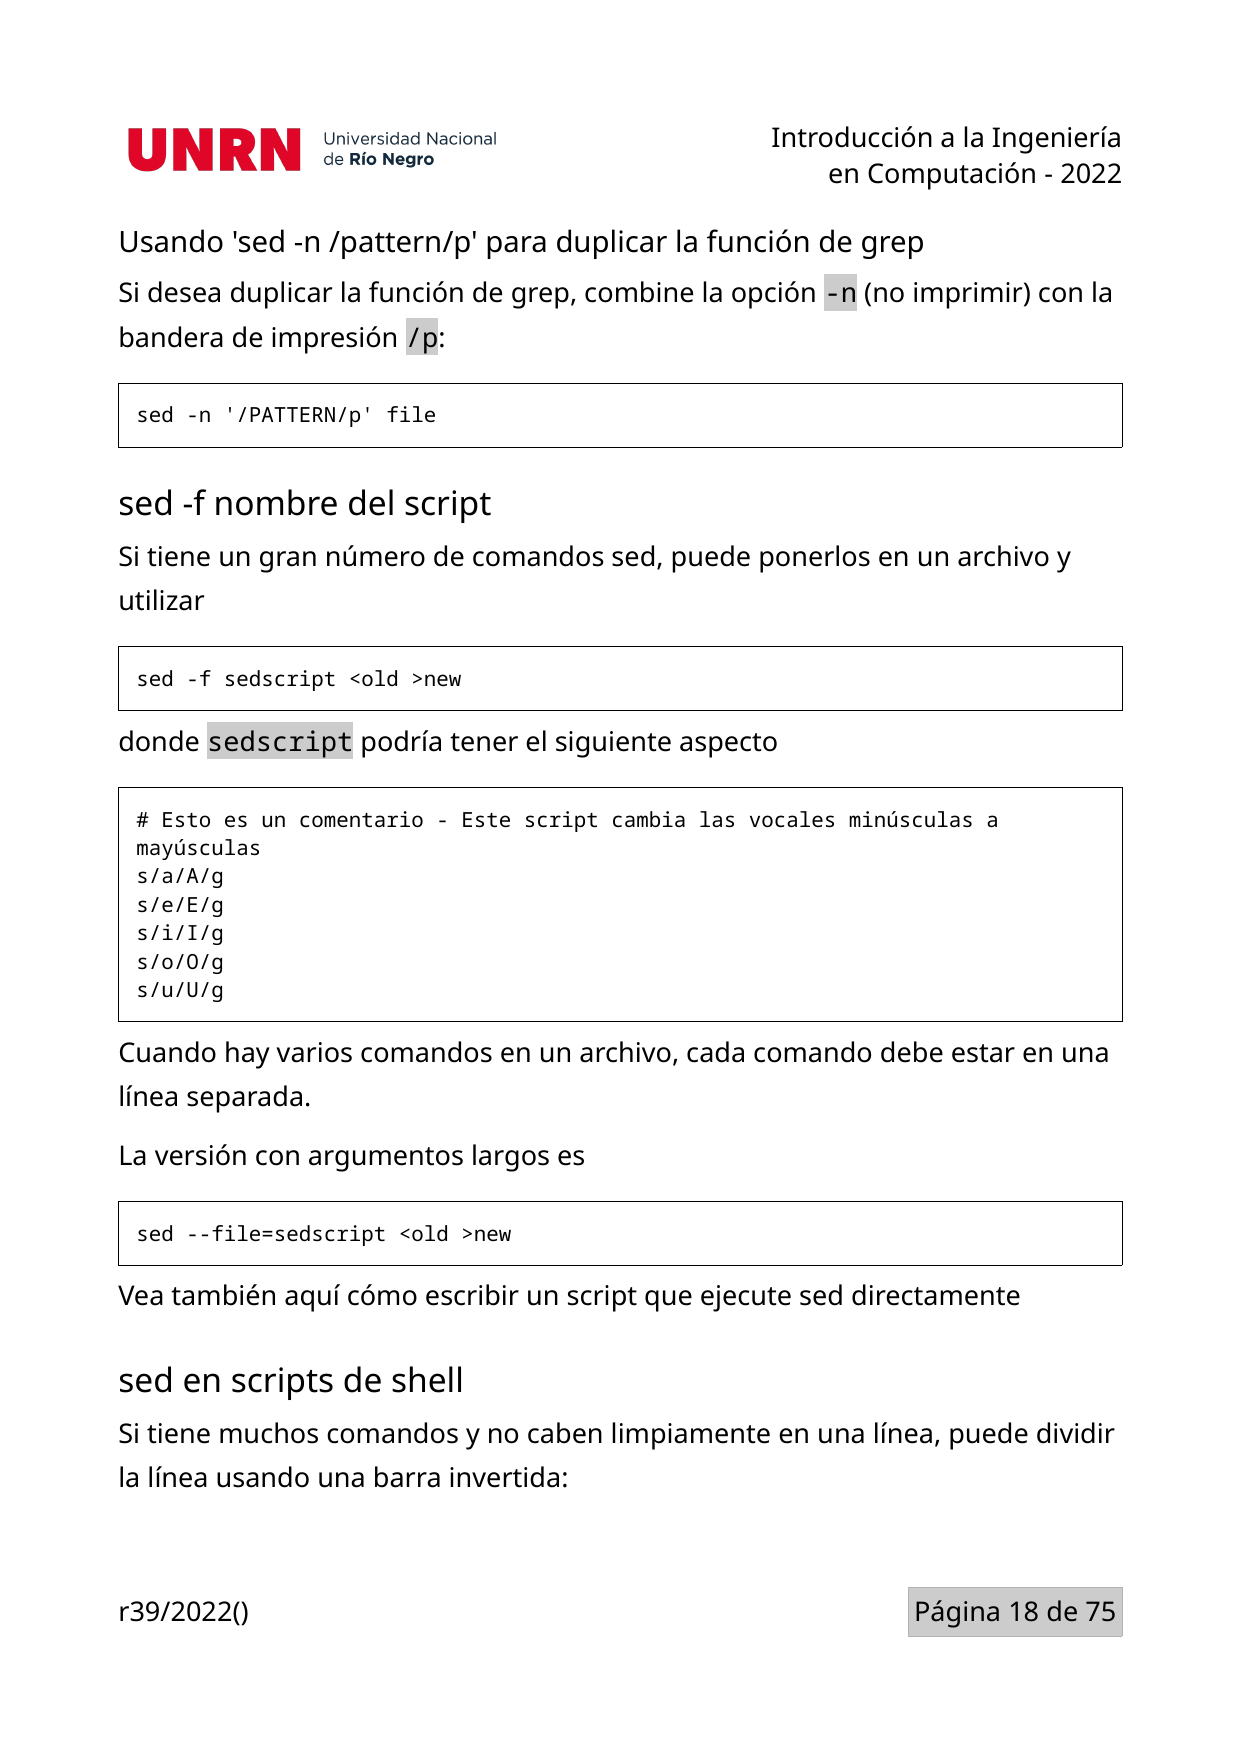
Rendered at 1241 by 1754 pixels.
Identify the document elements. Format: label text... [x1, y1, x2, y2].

text s/u/U/g [119, 958, 1122, 1021]
text Cuando hay varios comandos en un archivo, cada comando debe estar en una línea separada. [118, 1033, 1122, 1114]
picture [118, 118, 505, 180]
text sed -n '/PATTERN/p' file [119, 384, 1122, 447]
text donde sedscript podría tener el siguiente aspecto [118, 722, 207, 759]
text donde sedscript podría tener el siguiente aspecto [353, 722, 1122, 759]
text Si desea duplicar la función de grep, combine la opción -n (no imprimir) con la bandera de impresión /p: [118, 274, 1122, 355]
text s/i/I/g [119, 901, 1122, 929]
text s/o/O/g [119, 929, 1122, 958]
text La versión con argumentos largos es [118, 1136, 1122, 1173]
text s/a/A/g [119, 844, 1122, 872]
subtitle Usando 'sed -n /pattern/p' para duplicar la función de grep [118, 221, 1122, 261]
text # Esto es un comentario - Este script cambia las vocales minúsculas a mayúsculas [119, 788, 1122, 844]
text Vea también aquí cómo escribir un script que ejecute sed directamente [118, 1277, 1122, 1314]
subtitle sed en scripts de shell [118, 1356, 1122, 1402]
subtitle sed -f nombre del script [118, 479, 1122, 525]
text s/e/E/g [119, 872, 1122, 901]
text Si tiene un gran número de comandos sed, puede ponerlos en un archivo y utilizar [118, 538, 1122, 619]
text sed -f sedscript <old >new [119, 647, 1122, 710]
text sed --file=sedscript <old >new [119, 1202, 1122, 1265]
text Si tiene muchos comandos y no caben limpiamente en una línea, puede dividir la línea usando una barra invertida: [118, 1415, 1122, 1496]
